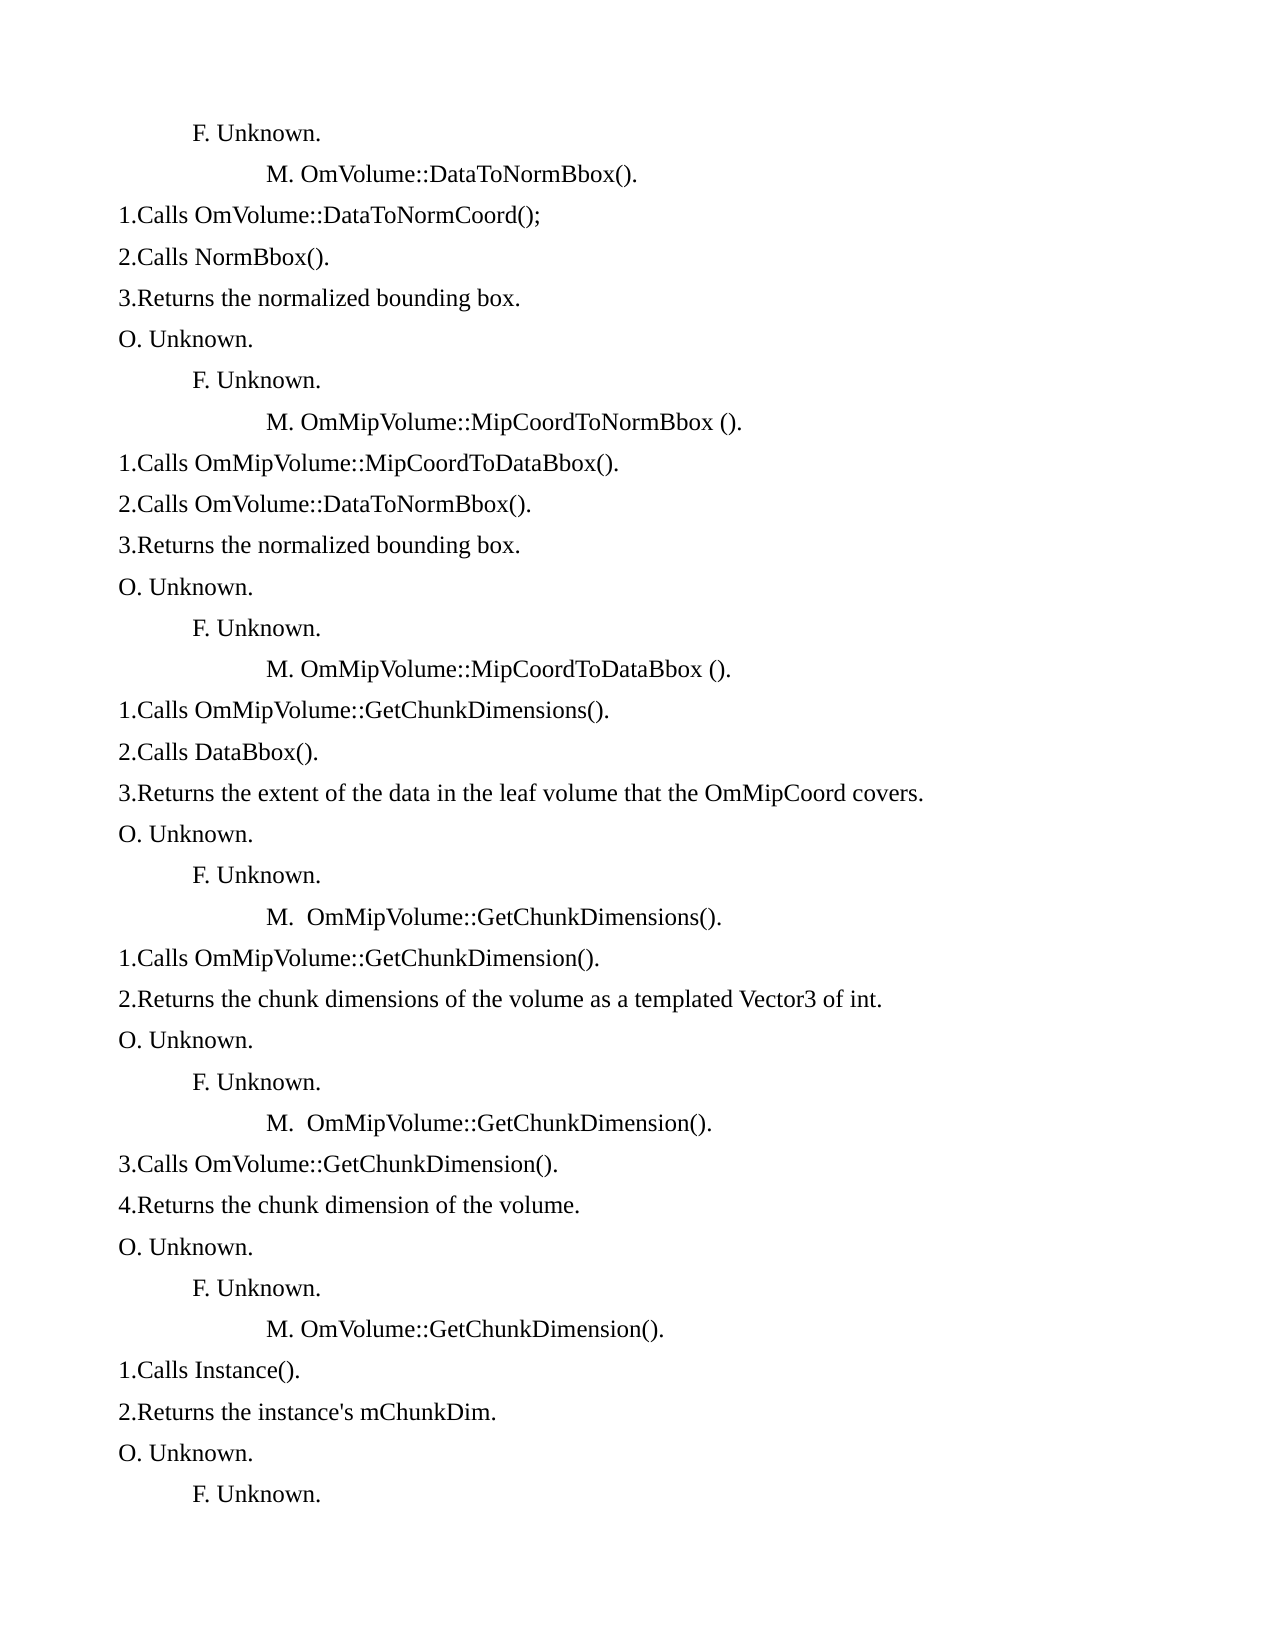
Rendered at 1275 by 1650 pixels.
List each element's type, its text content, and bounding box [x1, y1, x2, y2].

text F. Unknown. [118, 613, 1157, 642]
text M. OmMipVolume::MipCoordToDataBbox (). [118, 654, 1157, 683]
text F. Unknown. [118, 861, 1157, 889]
text M. OmVolume::DataToNormBbox(). [118, 159, 1157, 188]
text O. Unknown. [118, 1026, 1157, 1054]
text M. OmVolume::GetChunkDimension(). [118, 1314, 1157, 1343]
text O. Unknown. [118, 572, 1157, 601]
text O. Unknown. [118, 1232, 1157, 1261]
list Calls OmVolume::DataToNormBbox(). [118, 489, 1157, 518]
text O. Unknown. [118, 324, 1157, 353]
list Returns the extent of the data in the leaf volume that the OmMipCoord covers. [118, 778, 1157, 807]
list Calls OmMipVolume::GetChunkDimensions(). [118, 696, 1157, 724]
list Calls NormBbox(). [118, 242, 1157, 271]
text F. Unknown. [118, 1067, 1157, 1096]
list Calls OmMipVolume::MipCoordToDataBbox(). [118, 448, 1157, 477]
text F. Unknown. [118, 1273, 1157, 1302]
text O. Unknown. [118, 819, 1157, 848]
list Returns the chunk dimension of the volume. [118, 1191, 1157, 1219]
list Calls OmVolume::GetChunkDimension(). [118, 1149, 1157, 1178]
list Returns the instance's mChunkDim. [118, 1397, 1157, 1426]
text M. OmMipVolume::MipCoordToNormBbox (). [118, 407, 1157, 436]
text M. OmMipVolume::GetChunkDimension(). [118, 1108, 1157, 1137]
list Calls OmVolume::DataToNormCoord(); [118, 201, 1157, 229]
list Calls OmMipVolume::GetChunkDimension(). [118, 943, 1157, 972]
list Calls Instance(). [118, 1356, 1157, 1384]
list Returns the normalized bounding box. [118, 531, 1157, 559]
text M. OmMipVolume::GetChunkDimensions(). [118, 902, 1157, 931]
text F. Unknown. [118, 366, 1157, 394]
text F. Unknown. [118, 118, 1157, 147]
list Calls DataBbox(). [118, 737, 1157, 766]
text F. Unknown. [118, 1479, 1157, 1508]
list Returns the chunk dimensions of the volume as a templated Vector3 of int. [118, 984, 1157, 1013]
list Returns the normalized bounding box. [118, 283, 1157, 312]
text O. Unknown. [118, 1438, 1157, 1467]
